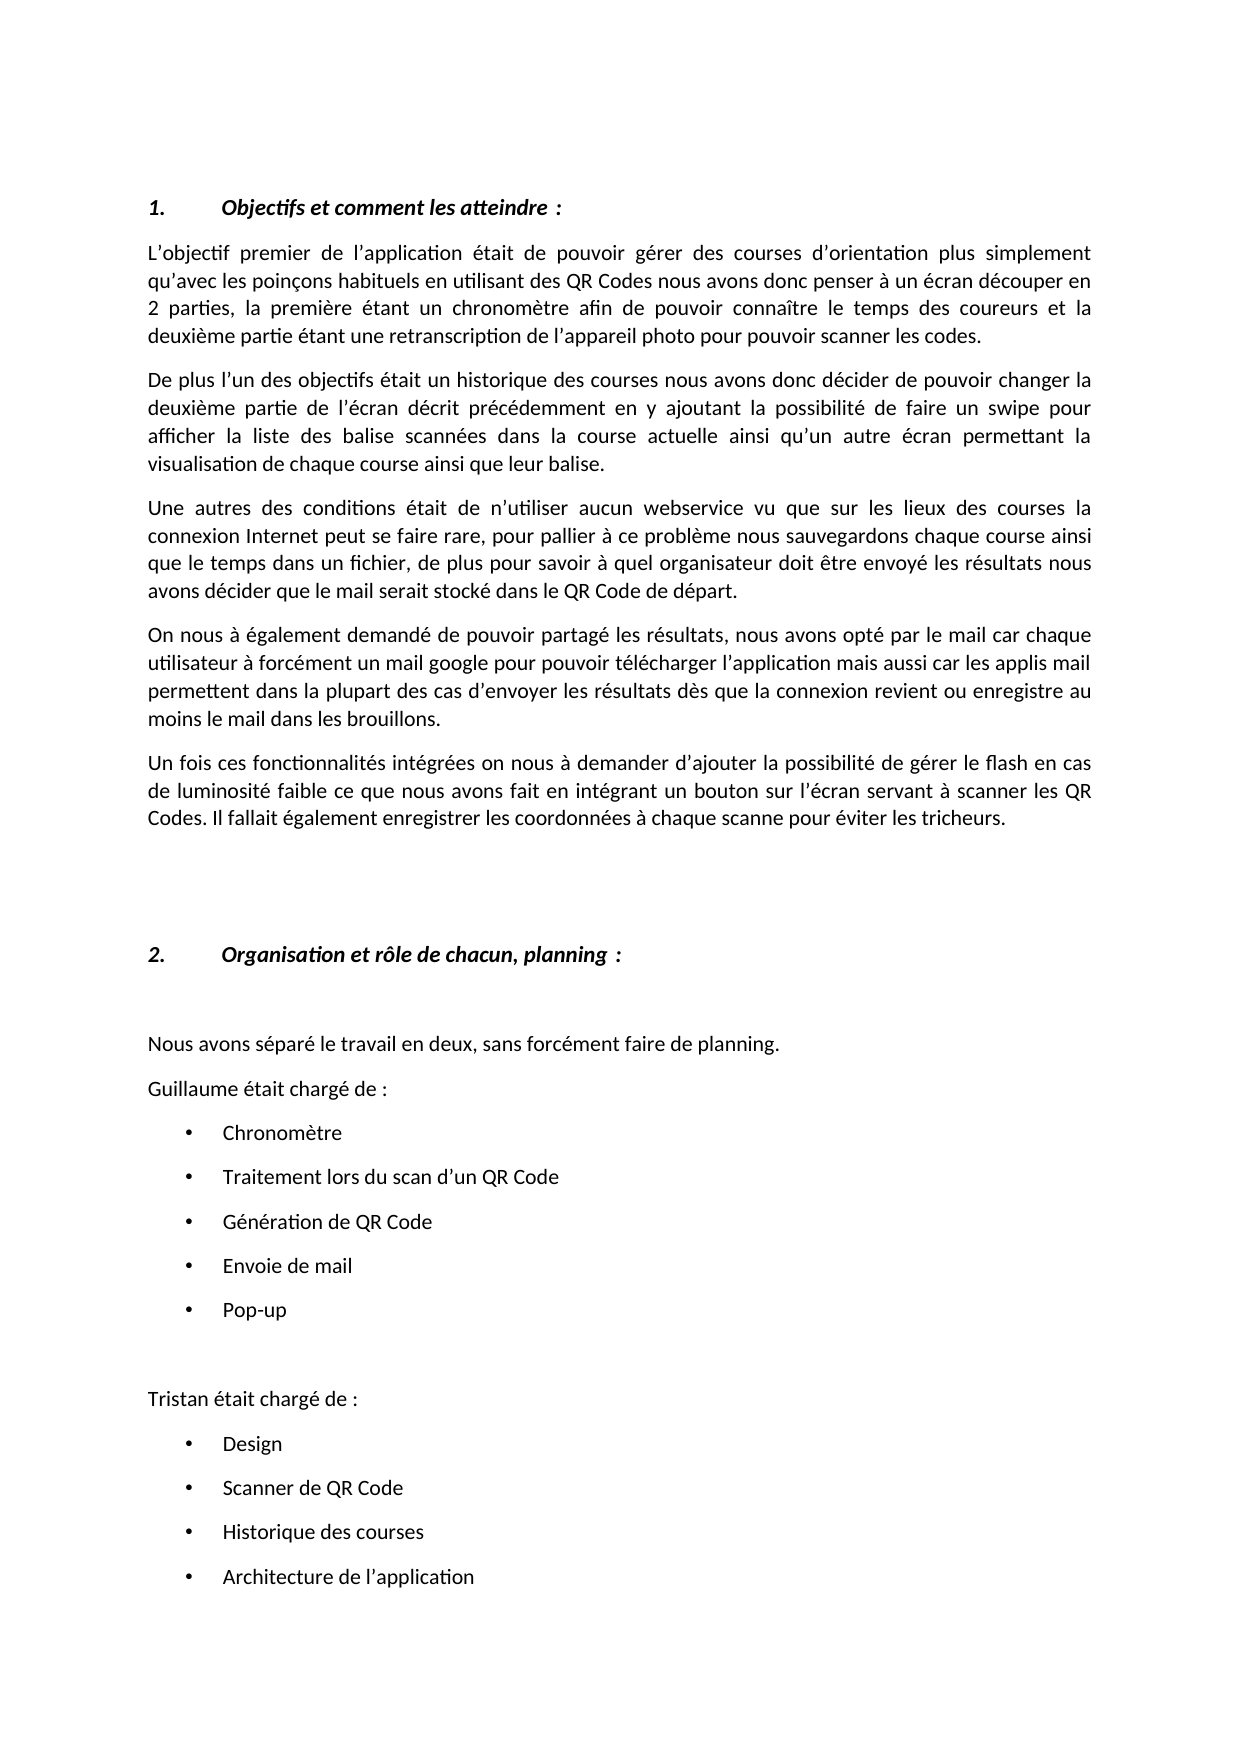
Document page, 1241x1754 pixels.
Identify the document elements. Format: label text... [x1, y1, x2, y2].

text L’objectif premier de l’application était de pouvoir gérer des courses d’orientation plus simplement qu’avec les poinçons habituels en utilisant des QR Codes nous avons donc penser à un écran découper en 2 parties, la première étant un chronomètre afin de pouvoir connaître le temps des coureurs et la deuxième partie étant une retranscription de l’appareil photo pour pouvoir scanner les codes. [148, 239, 1093, 349]
list Historique des courses [185, 1518, 1093, 1545]
text 1. Objectifs et comment les atteindre : [148, 193, 1093, 221]
text Guillaume était chargé de : [148, 1075, 1093, 1101]
text 2. Organisation et rôle de chacun, planning : [148, 940, 1093, 968]
text Un fois ces fonctionnalités intégrées on nous à demander d’ajouter la possibilité de gérer le flash en cas de luminosité faible ce que nous avons fait en intégrant un bouton sur l’écran servant à scanner les QR Codes. Il fallait également enregistrer les coordonnées à chaque scanne pour éviter les tricheurs. [148, 749, 1093, 831]
list Scanner de QR Code [185, 1474, 1093, 1501]
text De plus l’un des objectifs était un historique des courses nous avons donc décider de pouvoir changer la deuxième partie de l’écran décrit précédemment en y ajoutant la possibilité de faire un swipe pour afficher la liste des balise scannées dans la course actuelle ainsi qu’un autre écran permettant la visualisation de chaque course ainsi que leur balise. [148, 367, 1093, 476]
list Design [185, 1430, 1093, 1456]
list Traitement lors du scan d’un QR Code [185, 1163, 1093, 1190]
list Architecture de l’application [185, 1563, 1093, 1589]
list Pop-up [185, 1297, 1093, 1323]
list Envoie de mail [185, 1252, 1093, 1279]
list Chronomètre [185, 1119, 1093, 1146]
text Une autres des conditions était de n’utiliser aucun webservice vu que sur les lieux des courses la connexion Internet peut se faire rare, pour pallier à ce problème nous sauvegardons chaque course ainsi que le temps dans un fichier, de plus pour savoir à quel organisateur doit être envoyé les résultats nous avons décider que le mail serait stocké dans le QR Code de départ. [148, 494, 1093, 604]
list Génération de QR Code [185, 1208, 1093, 1234]
text Tristan était chargé de : [148, 1385, 1093, 1412]
text On nous à également demandé de pouvoir partagé les résultats, nous avons opté par le mail car chaque utilisateur à forcément un mail google pour pouvoir télécharger l’application mais aussi car les applis mail permettent dans la plupart des cas d’envoyer les résultats dès que la connexion revient ou enregistre au moins le mail dans les brouillons. [148, 622, 1093, 731]
text Nous avons séparé le travail en deux, sans forcément faire de planning. [148, 1030, 1093, 1057]
